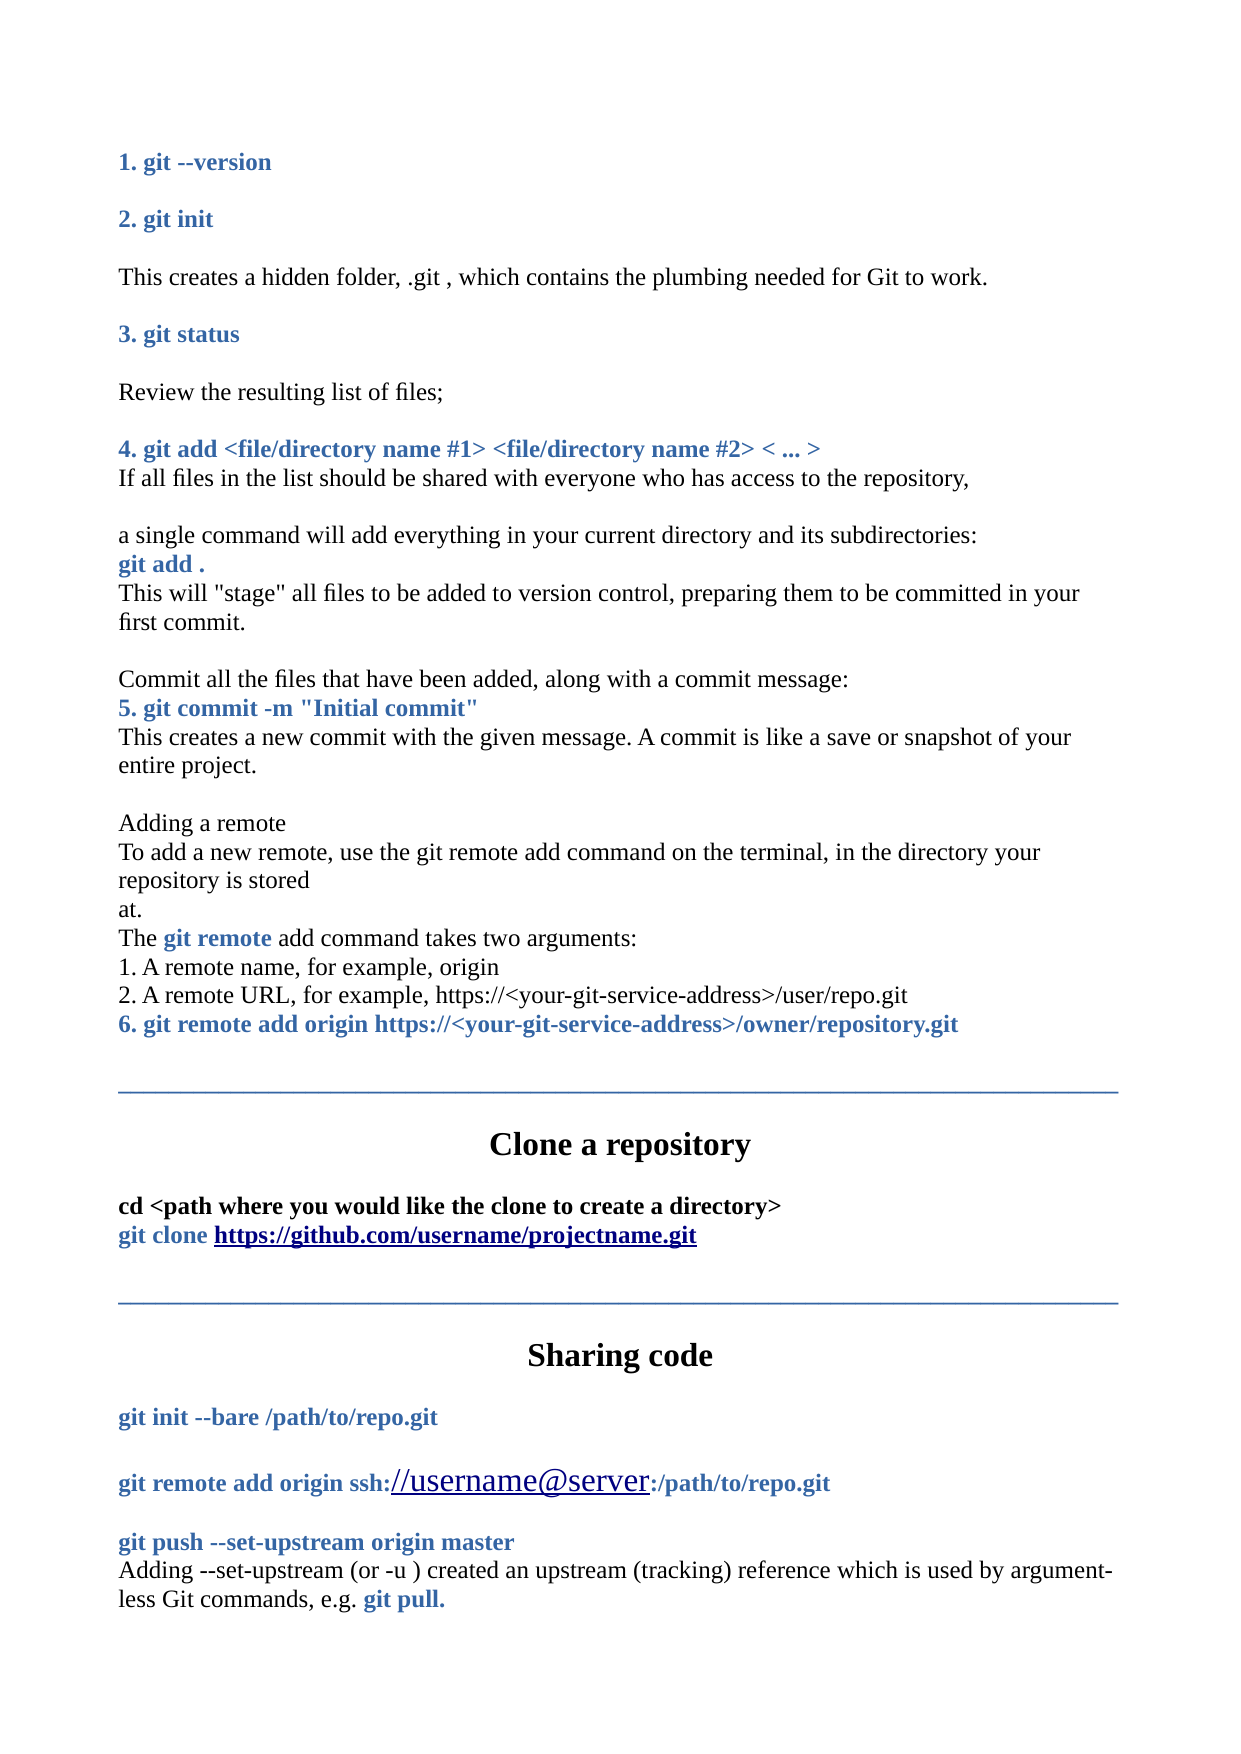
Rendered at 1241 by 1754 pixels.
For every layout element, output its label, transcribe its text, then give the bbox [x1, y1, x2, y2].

text ________________________________________________________________________________ [118, 1067, 1122, 1096]
text 1. git --version [118, 147, 1122, 176]
text 5. git commit -m "Initial commit" [118, 693, 1122, 722]
text 4. git add <file/directory name #1> <file/directory name #2> < ... > [118, 434, 1122, 463]
text ________________________________________________________________________________ [118, 1278, 1122, 1306]
text git init --bare /path/to/repo.git [118, 1402, 1122, 1431]
text Clone a repository [118, 1124, 1122, 1163]
text If all ﬁles in the list should be shared with everyone who has access to the repository, [118, 463, 1122, 492]
text git push --set-upstream origin master [118, 1527, 1122, 1556]
text Commit all the ﬁles that have been added, along with a commit message: [118, 664, 1122, 693]
text Review the resulting list of ﬁles; [118, 377, 1122, 406]
text This creates a new commit with the given message. A commit is like a save or snapshot of your entire project. [118, 722, 1122, 779]
text git clone https://github.com/username/projectname.git [118, 1220, 1122, 1249]
text cd <path where you would like the clone to create a directory> [118, 1191, 1122, 1220]
text Adding a remote [118, 808, 1122, 837]
text This will "stage" all ﬁles to be added to version control, preparing them to be committed in your ﬁrst commit. [118, 578, 1122, 636]
text This creates a hidden folder, .git , which contains the plumbing needed for Git to work. [118, 262, 1122, 291]
text at. [118, 894, 1122, 923]
text 2. git init [118, 204, 1122, 233]
text The git remote add command takes two arguments: [118, 923, 1122, 952]
text 1. A remote name, for example, origin [118, 952, 1122, 981]
text 2. A remote URL, for example, https://<your-git-service-address>/user/repo.git [118, 981, 1122, 1009]
text 3. git status [118, 319, 1122, 348]
text To add a new remote, use the git remote add command on the terminal, in the directory your repository is stored [118, 837, 1122, 894]
text 6. git remote add origin https://<your-git-service-address>/owner/repository.git [118, 1009, 1122, 1038]
text Adding --set-upstream (or -u ) created an upstream (tracking) reference which is used by argument-less Git commands, e.g. git pull. [118, 1556, 1122, 1613]
text git add . [118, 549, 1122, 578]
text git remote add origin ssh://username@server:/path/to/repo.git [118, 1460, 1122, 1498]
text a single command will add everything in your current directory and its subdirectories: [118, 521, 1122, 549]
text Sharing code [118, 1335, 1122, 1373]
